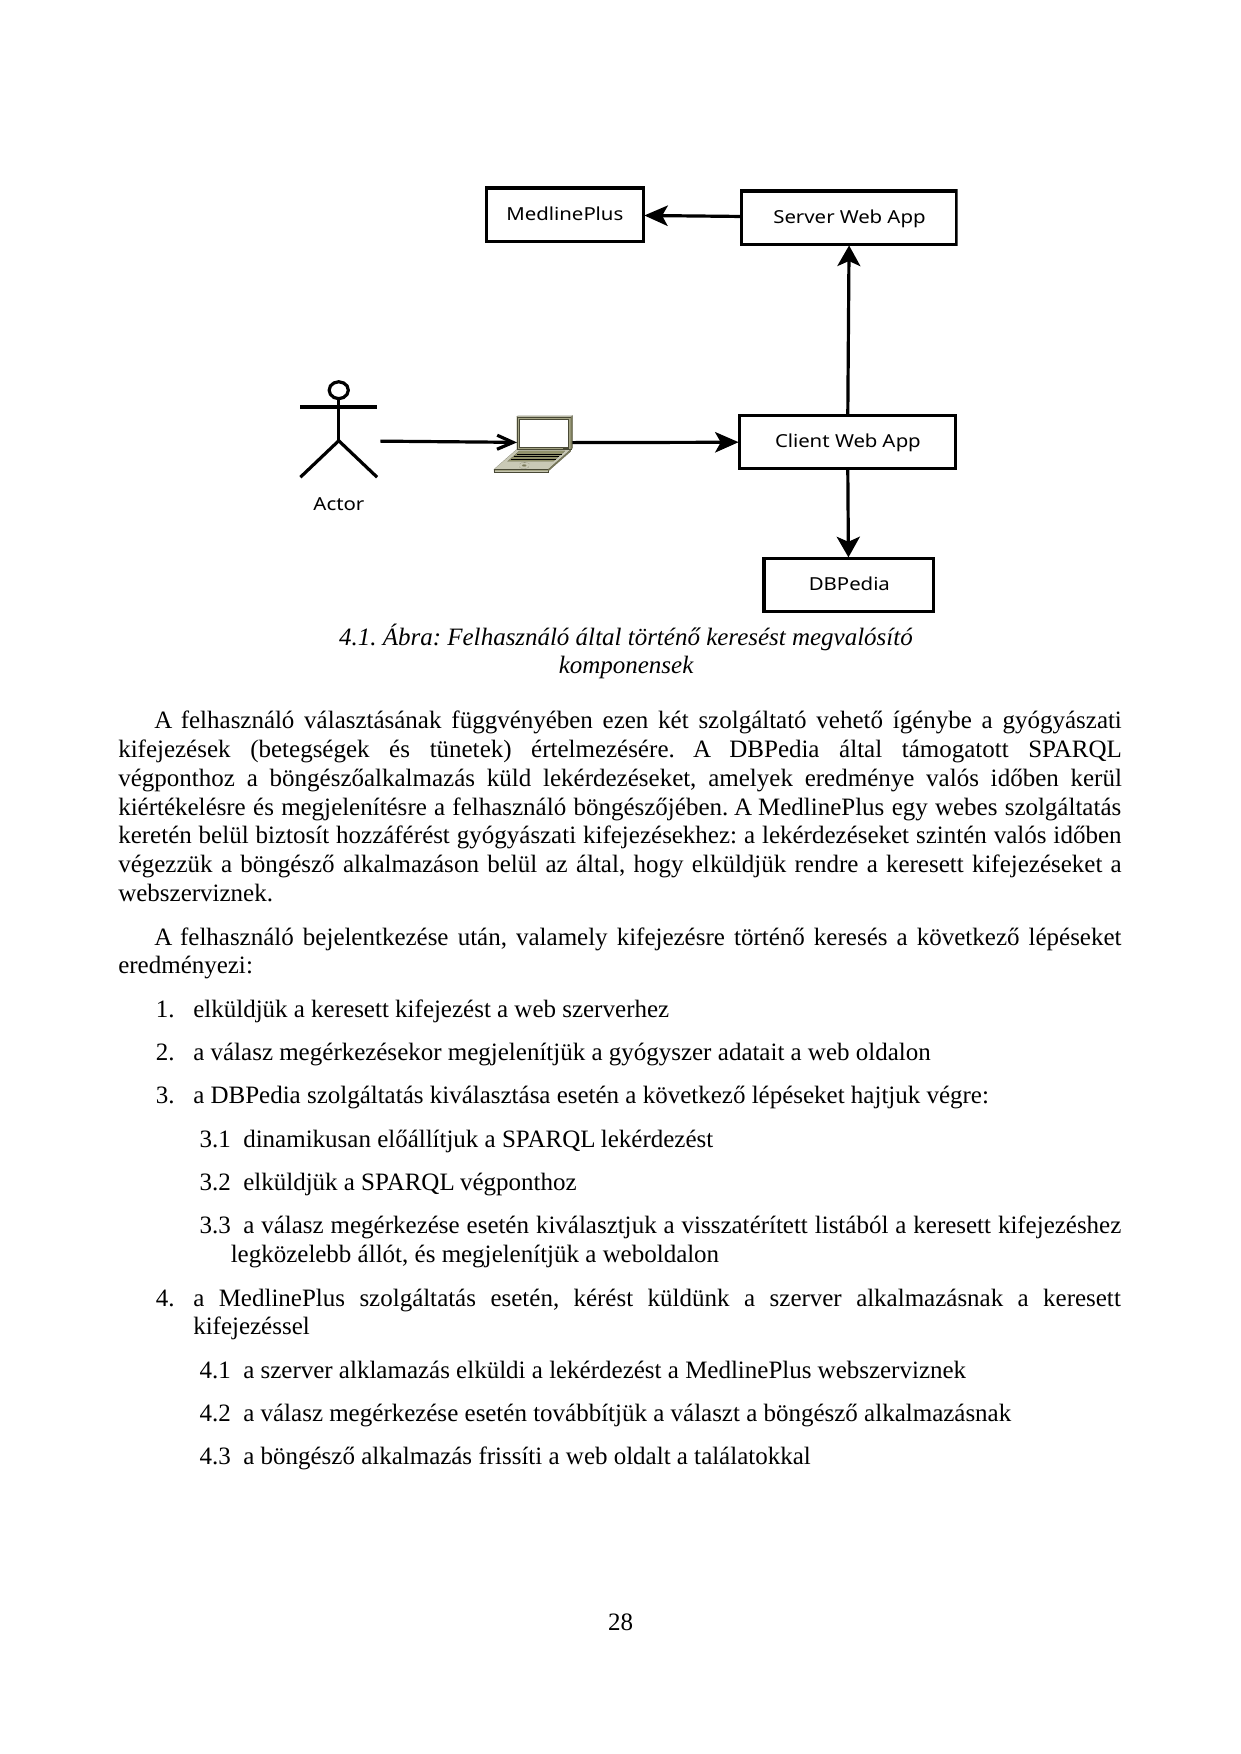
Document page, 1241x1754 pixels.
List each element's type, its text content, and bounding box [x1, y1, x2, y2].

list a MedlinePlus szolgáltatás esetén, kérést küldünk a szerver alkalmazásnak a keresett kifejezéssel [156, 1283, 1122, 1340]
text A felhasználó bejelentkezése után, valamely kifejezésre történő keresés a következő lépéseket eredményezi: [118, 922, 1122, 979]
title A felhasználó választásának függvényében ezen két szolgáltató vehető ígénybe a gyógyászati kifejezések (betegségek és tünetek) értelmezésére. A DBPedia által támogatott SPARQL végponthoz a böngészőalkalmazás küld lekérdezéseket, amelyek eredménye valós időben kerül kiértékelésre és megjelenítésre a felhasználó böngészőjében. A MedlinePlus egy webes szolgáltatás keretén belül biztosít hozzáférést gyógyászati kifejezésekhez: a lekérdezéseket szintén valós időben végezzük a böngésző alkalmazáson belül az által, hogy elküldjük rendre a keresett kifejezéseket a webszerviznek. [118, 706, 1122, 907]
list a válasz megérkezése esetén továbbítjük a választ a böngésző alkalmazásnak [193, 1398, 1122, 1427]
list a válasz megérkezése esetén kiválasztjuk a visszatérített listából a keresett kifejezéshez legközelebb állót, és megjelenítjük a weboldalon [193, 1211, 1122, 1268]
list a szerver alklamazás elküldi a lekérdezést a MedlinePlus webszerviznek [193, 1355, 1122, 1383]
list elküldjük a keresett kifejezést a web szerverhez [156, 994, 1122, 1023]
list a DBPedia szolgáltatás kiválasztása esetén a következő lépéseket hajtjuk végre: [156, 1081, 1122, 1109]
list a böngésző alkalmazás frissíti a web oldalt a találatokkal [193, 1441, 1122, 1470]
text 4.1. Ábra: Felhasználó által történő keresést megvalósító komponensek [296, 179, 958, 679]
list dinamikusan előállítjuk a SPARQL lekérdezést [193, 1124, 1122, 1153]
list elküldjük a SPARQL végponthoz [193, 1167, 1122, 1196]
list a válasz megérkezésekor megjelenítjük a gyógyszer adatait a web oldalon [156, 1037, 1122, 1066]
